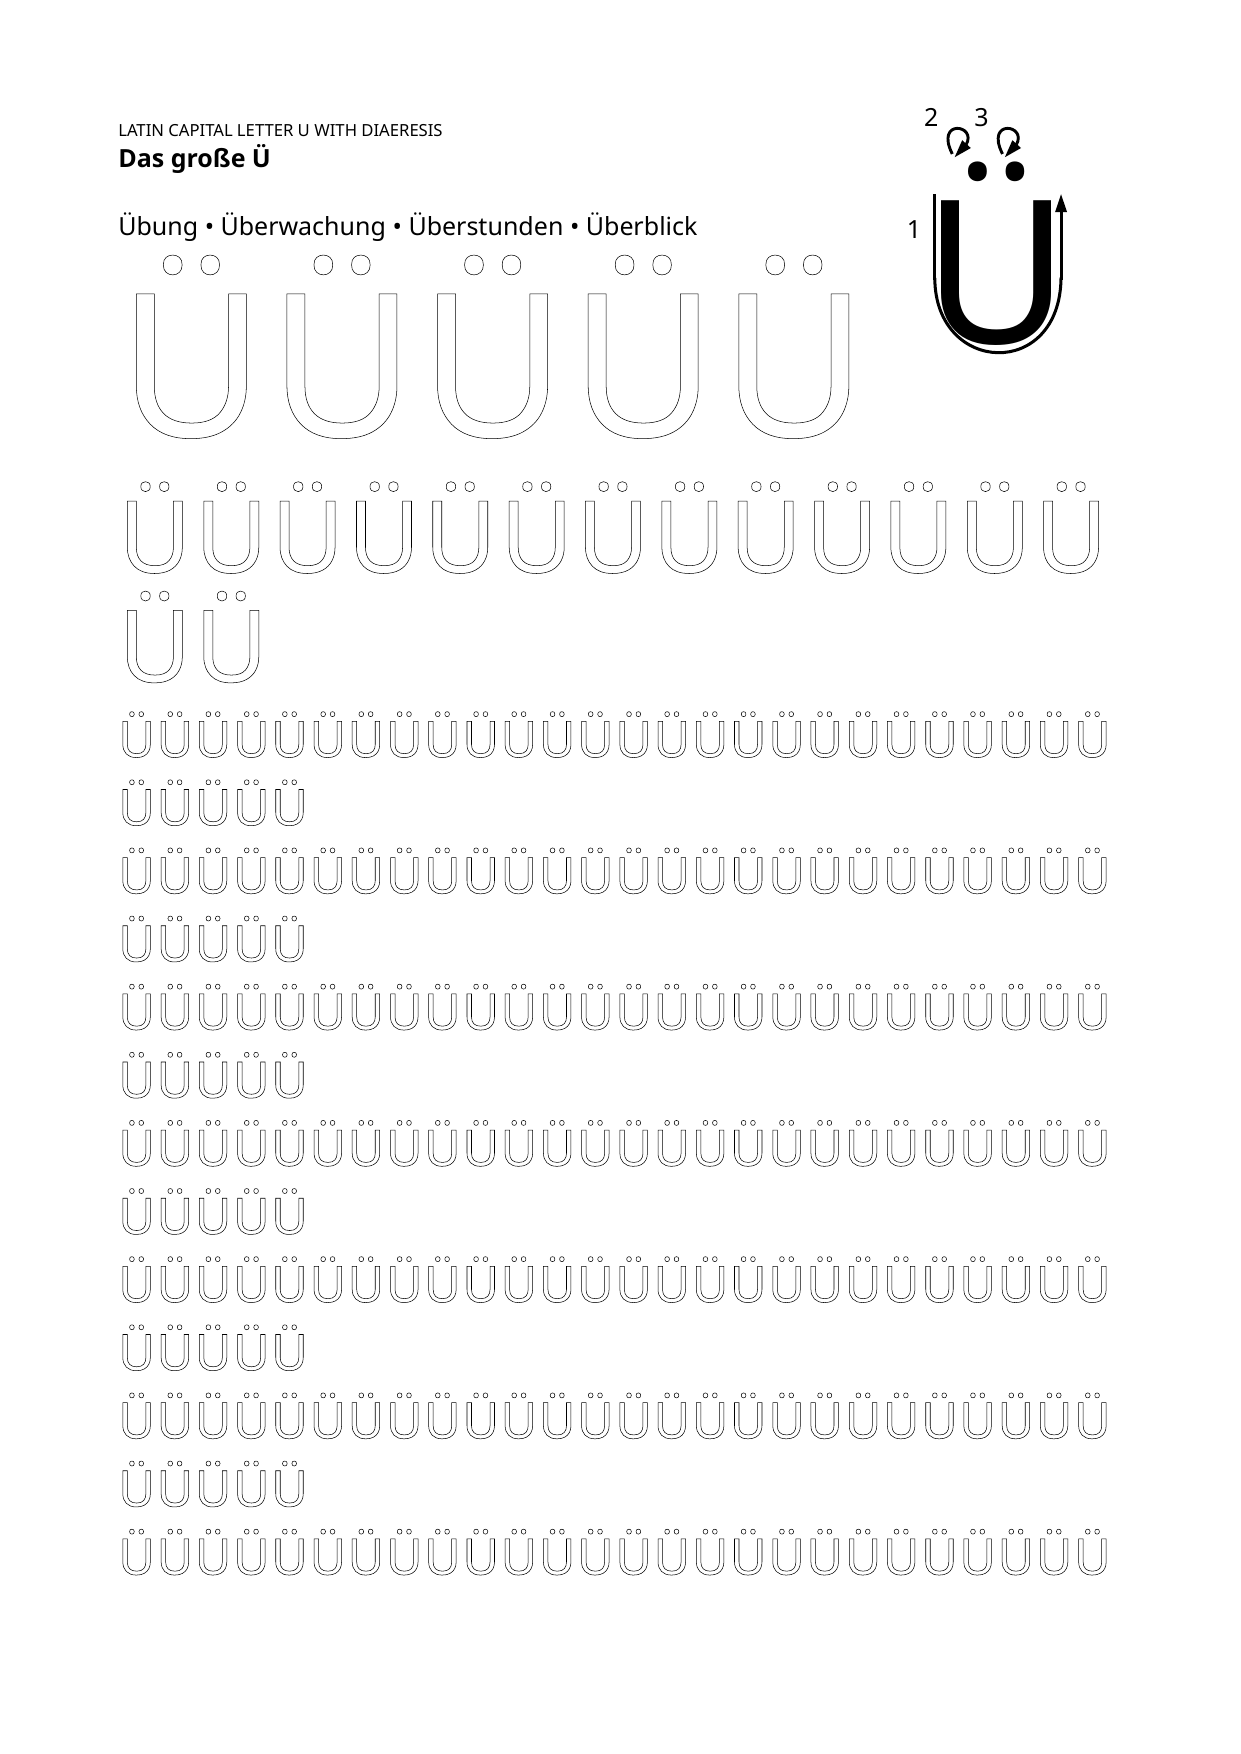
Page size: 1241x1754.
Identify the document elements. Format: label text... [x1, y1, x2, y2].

text Ü Ü Ü Ü Ü Ü Ü Ü Ü Ü Ü Ü Ü Ü Ü [118, 485, 1122, 704]
text Übung • Überwachung • Überstunden • Überblick [118, 209, 933, 243]
text Ü Ü Ü Ü Ü Ü Ü Ü Ü Ü Ü Ü Ü Ü Ü Ü Ü Ü Ü Ü Ü Ü Ü Ü Ü Ü Ü Ü Ü Ü Ü [118, 1112, 1122, 1249]
text [959, 209, 1033, 243]
text Ü Ü Ü Ü Ü Ü Ü Ü Ü Ü Ü Ü Ü Ü Ü Ü Ü Ü Ü Ü Ü Ü Ü Ü Ü Ü Ü Ü Ü Ü Ü [118, 1249, 1122, 1385]
text Ü Ü Ü Ü Ü Ü Ü Ü Ü Ü Ü Ü Ü Ü Ü Ü Ü Ü Ü Ü Ü Ü Ü Ü Ü Ü [118, 1521, 1122, 1589]
text [1063, 209, 1122, 243]
text Ü Ü Ü Ü Ü Ü Ü Ü Ü Ü Ü Ü Ü Ü Ü Ü Ü Ü Ü Ü Ü Ü Ü Ü Ü Ü Ü Ü Ü Ü Ü [118, 840, 1122, 976]
text LATIN CAPITAL LETTER U WITH DIAERESIS [118, 118, 1122, 141]
text Das große Ü [118, 141, 1122, 175]
text Ü Ü Ü Ü Ü Ü Ü Ü Ü Ü Ü Ü Ü Ü Ü Ü Ü Ü Ü Ü Ü Ü Ü Ü Ü Ü Ü Ü Ü Ü Ü [118, 976, 1122, 1112]
text Ü Ü Ü Ü Ü Ü Ü Ü Ü Ü Ü Ü Ü Ü Ü Ü Ü Ü Ü Ü Ü Ü Ü Ü Ü Ü Ü Ü Ü Ü Ü [118, 1385, 1122, 1521]
text Ü Ü Ü Ü Ü Ü Ü Ü Ü Ü Ü Ü Ü Ü Ü Ü Ü Ü Ü Ü Ü Ü Ü Ü Ü Ü Ü Ü Ü Ü Ü [118, 704, 1122, 840]
text Ü Ü Ü Ü Ü [118, 243, 1122, 485]
